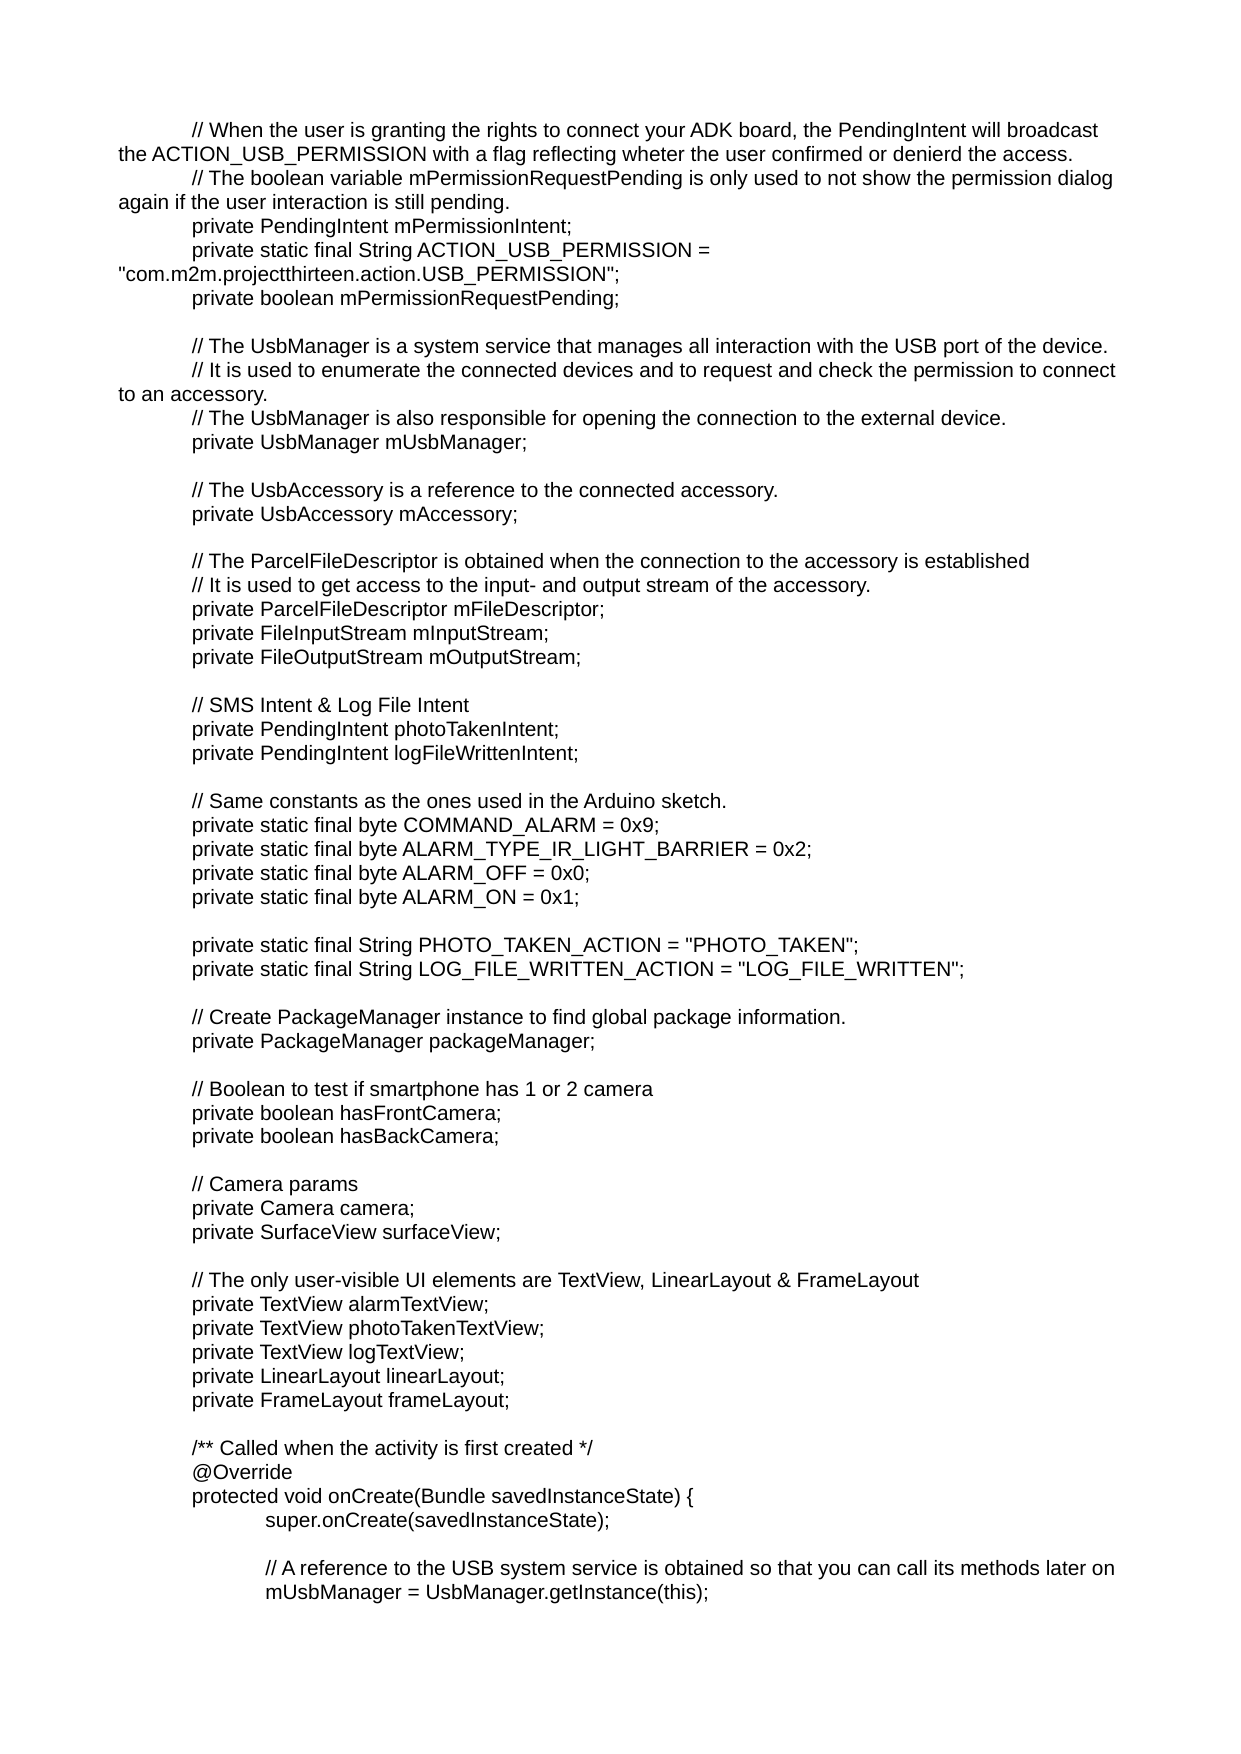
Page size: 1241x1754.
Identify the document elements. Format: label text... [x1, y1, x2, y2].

text private static final byte ALARM_TYPE_IR_LIGHT_BARRIER = 0x2; [118, 837, 1122, 861]
text private static final String PHOTO_TAKEN_ACTION = "PHOTO_TAKEN"; [118, 933, 1122, 957]
text // SMS Intent & Log File Intent [118, 693, 1122, 717]
text private boolean hasBackCamera; [118, 1124, 1122, 1148]
text // The UsbAccessory is a reference to the connected accessory. [118, 477, 1122, 501]
text // The boolean variable mPermissionRequestPending is only used to not show the permission dialog again if the user interaction is still pending. [118, 166, 1122, 214]
text private ParcelFileDescriptor mFileDescriptor; [118, 597, 1122, 621]
text // A reference to the USB system service is obtained so that you can call its methods later on [118, 1556, 1122, 1579]
text // Camera params [118, 1172, 1122, 1196]
text private PendingIntent logFileWrittenIntent; [118, 741, 1122, 765]
text private static final byte ALARM_ON = 0x1; [118, 885, 1122, 909]
text private TextView logTextView; [118, 1340, 1122, 1364]
text /** Called when the activity is first created */ [118, 1436, 1122, 1460]
text private static final byte ALARM_OFF = 0x0; [118, 861, 1122, 885]
text private boolean mPermissionRequestPending; [118, 286, 1122, 310]
text private FileInputStream mInputStream; [118, 621, 1122, 645]
text private PendingIntent photoTakenIntent; [118, 717, 1122, 741]
text private static final byte COMMAND_ALARM = 0x9; [118, 813, 1122, 837]
text // The only user-visible UI elements are TextView, LinearLayout & FrameLayout [118, 1268, 1122, 1292]
text private PendingIntent mPermissionIntent; [118, 214, 1122, 238]
text private FrameLayout frameLayout; [118, 1388, 1122, 1412]
text // It is used to get access to the input- and output stream of the accessory. [118, 573, 1122, 597]
text mUsbManager = UsbManager.getInstance(this); [118, 1579, 1122, 1603]
text private SurfaceView surfaceView; [118, 1220, 1122, 1244]
text // It is used to enumerate the connected devices and to request and check the permission to connect to an accessory. [118, 358, 1122, 406]
text private static final String ACTION_USB_PERMISSION = "com.m2m.projectthirteen.action.USB_PERMISSION"; [118, 238, 1122, 286]
text private boolean hasFrontCamera; [118, 1100, 1122, 1124]
text // The ParcelFileDescriptor is obtained when the connection to the accessory is established [118, 549, 1122, 573]
text super.onCreate(savedInstanceState); [118, 1508, 1122, 1532]
text private FileOutputStream mOutputStream; [118, 645, 1122, 669]
text // The UsbManager is a system service that manages all interaction with the USB port of the device. [118, 334, 1122, 358]
text private PackageManager packageManager; [118, 1028, 1122, 1052]
text private LinearLayout linearLayout; [118, 1364, 1122, 1388]
text protected void onCreate(Bundle savedInstanceState) { [118, 1484, 1122, 1508]
text @Override [118, 1460, 1122, 1484]
text private TextView alarmTextView; [118, 1292, 1122, 1316]
text private UsbManager mUsbManager; [118, 429, 1122, 453]
text // Create PackageManager instance to find global package information. [118, 1004, 1122, 1028]
text private Camera camera; [118, 1196, 1122, 1220]
text // When the user is granting the rights to connect your ADK board, the PendingIntent will broadcast the ACTION_USB_PERMISSION with a flag reflecting wheter the user confirmed or denierd the access. [118, 118, 1122, 166]
text // The UsbManager is also responsible for opening the connection to the external device. [118, 406, 1122, 429]
text // Same constants as the ones used in the Arduino sketch. [118, 789, 1122, 813]
text private static final String LOG_FILE_WRITTEN_ACTION = "LOG_FILE_WRITTEN"; [118, 957, 1122, 981]
text // Boolean to test if smartphone has 1 or 2 camera [118, 1076, 1122, 1100]
text private TextView photoTakenTextView; [118, 1316, 1122, 1340]
text private UsbAccessory mAccessory; [118, 501, 1122, 525]
